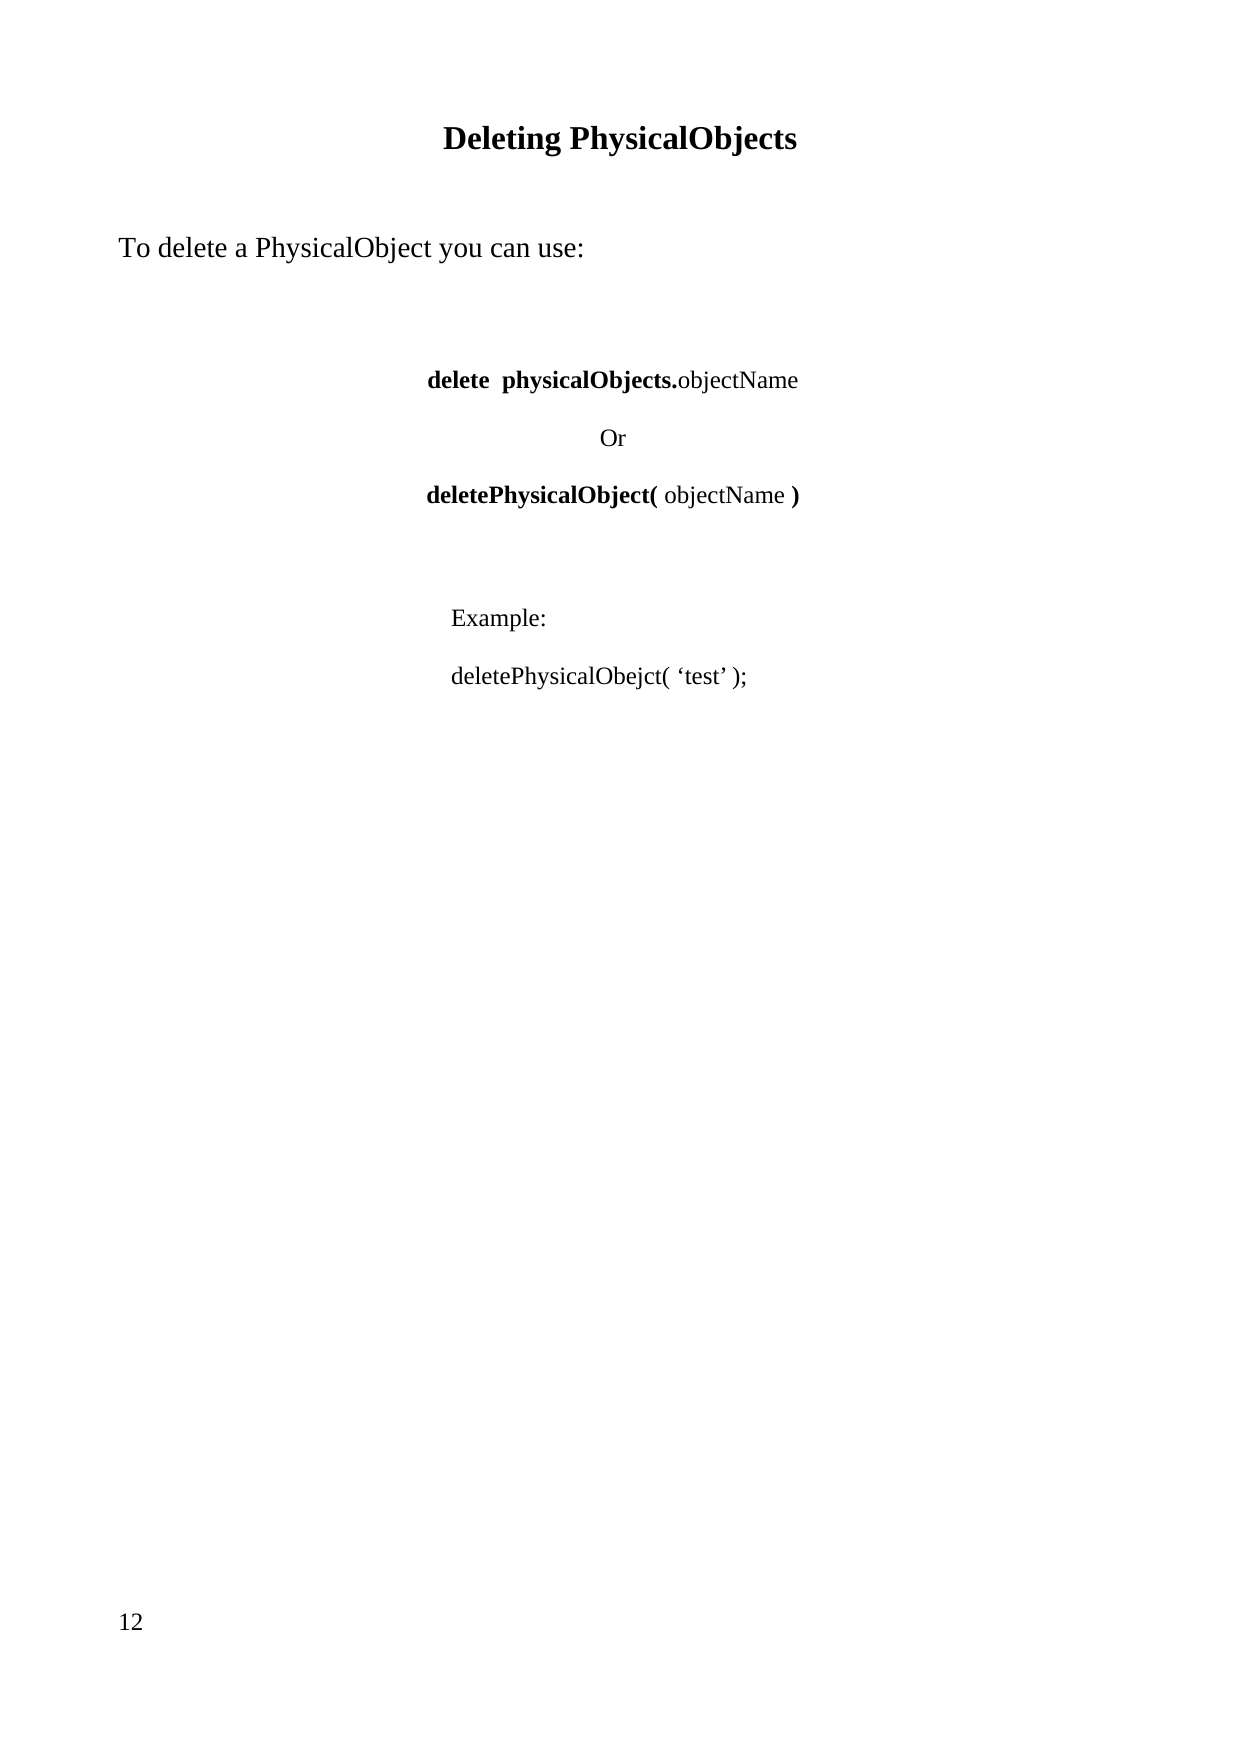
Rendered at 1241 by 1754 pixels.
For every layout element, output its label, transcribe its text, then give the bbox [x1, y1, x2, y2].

text To delete a PhysicalObject you can use: [118, 230, 1122, 263]
text Deleting PhysicalObjects [118, 118, 1122, 156]
